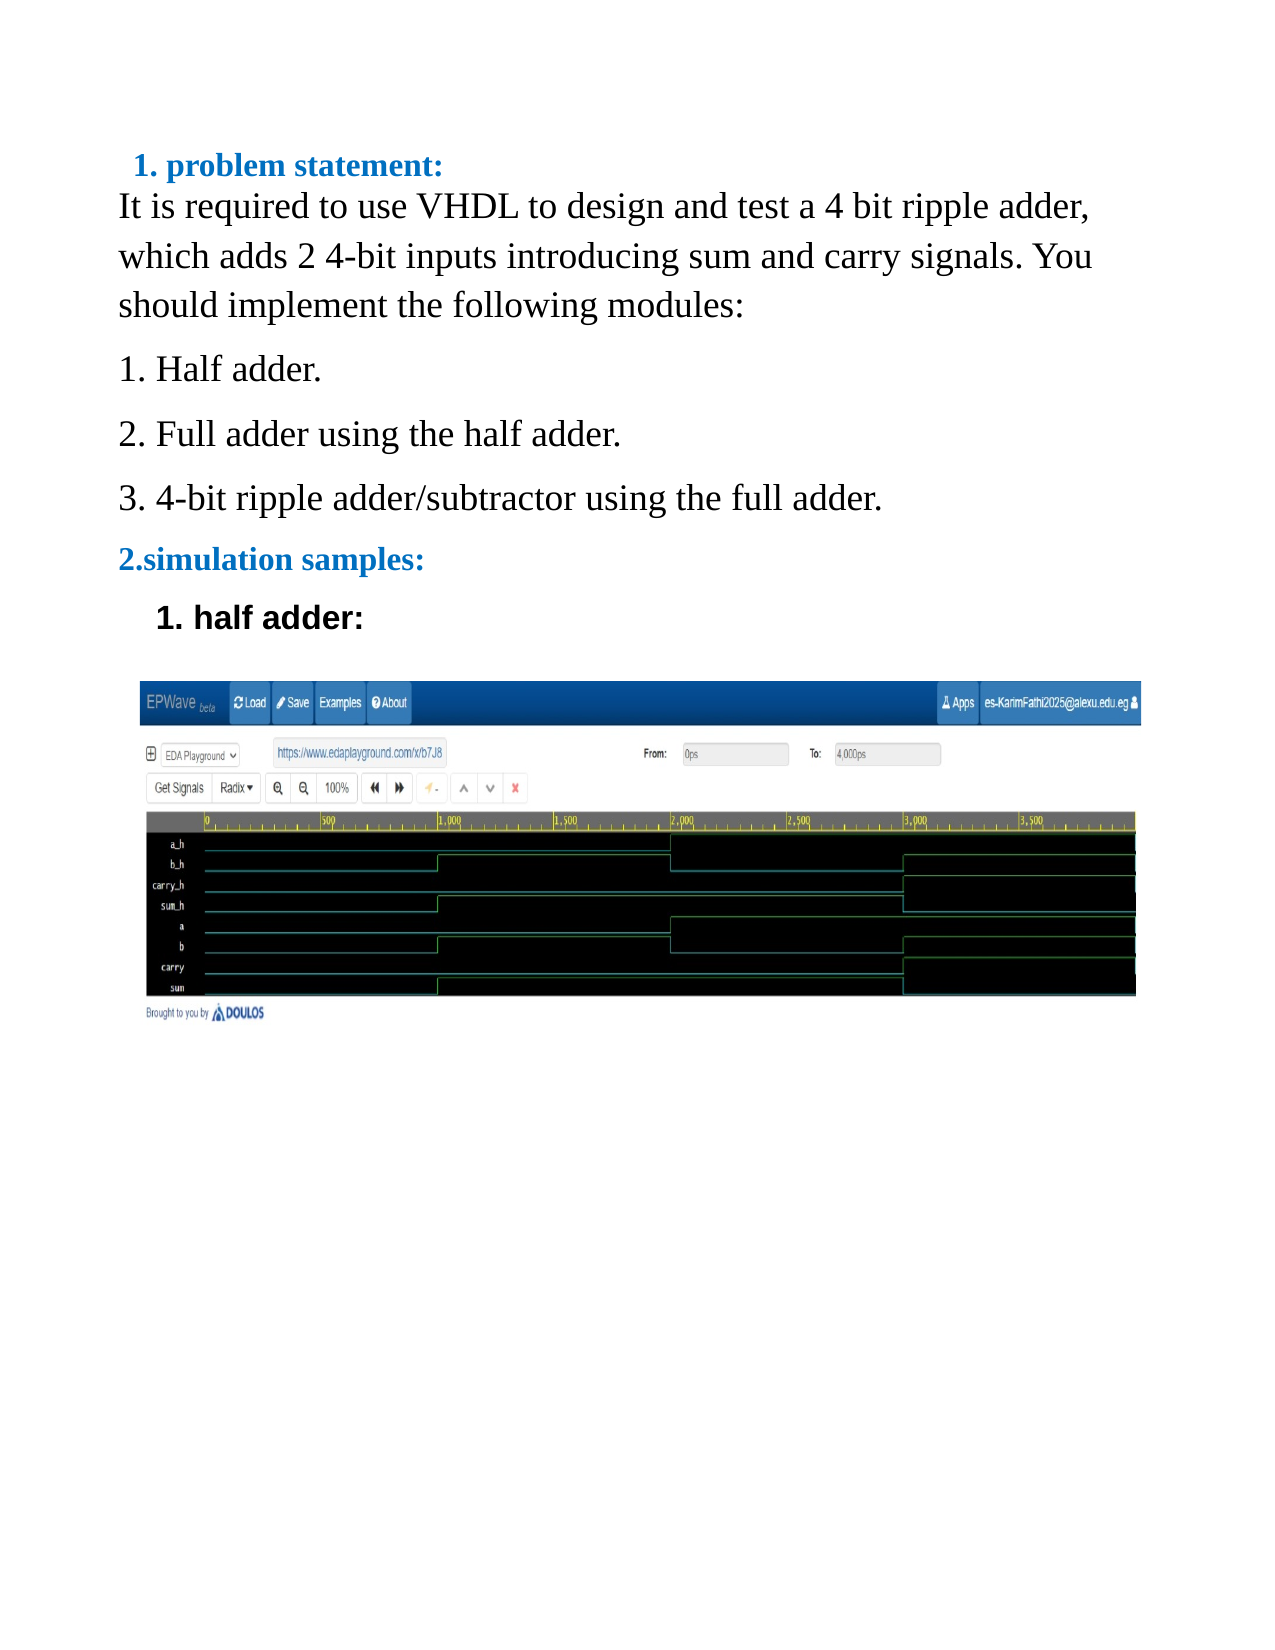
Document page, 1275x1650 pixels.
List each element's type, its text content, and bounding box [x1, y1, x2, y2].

list half adder: [156, 598, 1157, 637]
text 1. Half adder. [118, 347, 1157, 390]
text 2. Full adder using the half adder. [118, 411, 1157, 454]
picture [139, 681, 1142, 1127]
text 2.simulation samples: [118, 539, 1157, 578]
text 3. 4-bit ripple adder/subtractor using the full adder. [118, 475, 1157, 518]
text 1. problem statement: [133, 145, 1157, 183]
text It is required to use VHDL to design and test a 4 bit ripple adder, which adds 2 4-bit inputs introducing sum and carry signals. You should implement the following modules: [118, 183, 1157, 326]
